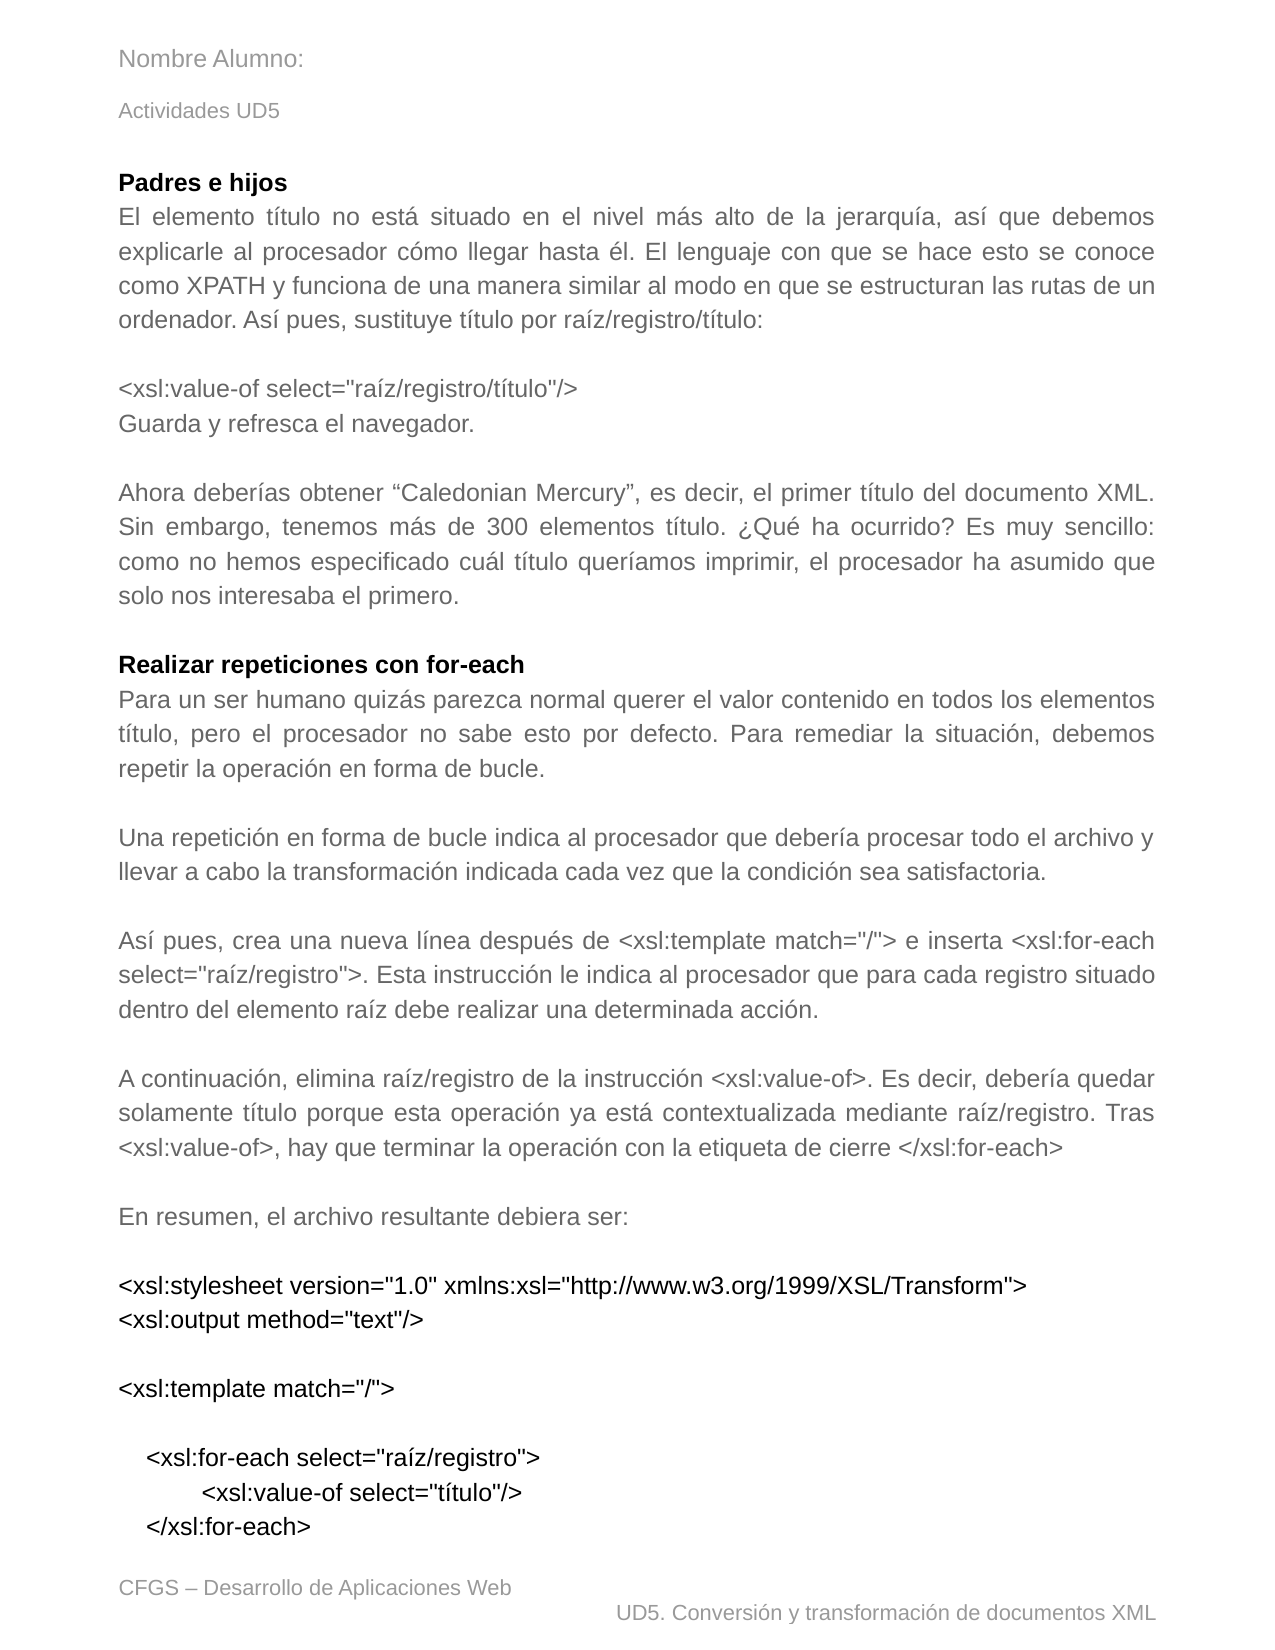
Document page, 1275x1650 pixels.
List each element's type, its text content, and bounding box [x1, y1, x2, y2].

subtitle Guarda y refresca el navegador. [118, 409, 1157, 438]
subtitle Para un ser humano quizás parezca normal querer el valor contenido en todos los elementos título, pero el procesador no sabe esto por defecto. Para remediar la situación, debemos repetir la operación en forma de bucle. [118, 685, 1157, 782]
subtitle <xsl:stylesheet version="1.0" xmlns:xsl="http://www.w3.org/1999/XSL/Transform"> [118, 1271, 1157, 1299]
subtitle Ahora deberías obtener “Caledonian Mercury”, es decir, el primer título del documento XML. Sin embargo, tenemos más de 300 elementos título. ¿Qué ha ocurrido? Es muy sencillo: como no hemos especificado cuál título queríamos imprimir, el procesador ha asumido que solo nos interesaba el primero. [118, 478, 1157, 610]
subtitle El elemento título no está situado en el nivel más alto de la jerarquía, así que debemos explicarle al procesador cómo llegar hasta él. El lenguaje con que se hace esto se conoce como XPATH y funciona de una manera similar al modo en que se estructuran las rutas de un ordenador. Así pues, sustituye título por raíz/registro/título: [118, 202, 1157, 334]
subtitle Padres e hijos [118, 167, 1157, 196]
subtitle Una repetición en forma de bucle indica al procesador que debería procesar todo el archivo y llevar a cabo la transformación indicada cada vez que la condición sea satisfactoria. [118, 823, 1157, 886]
subtitle Así pues, crea una nueva línea después de <xsl:template match="/"> e inserta <xsl:for-each select="raíz/registro">. Esta instrucción le indica al procesador que para cada registro situado dentro del elemento raíz debe realizar una determinada acción. [118, 926, 1157, 1024]
subtitle Realizar repeticiones con for-each [118, 650, 1157, 679]
subtitle <xsl:template match="/"> [118, 1374, 1157, 1403]
subtitle En resumen, el archivo resultante debiera ser: [118, 1202, 1157, 1231]
subtitle <xsl:value-of select="título"/> [118, 1478, 1157, 1506]
subtitle <xsl:for-each select="raíz/registro"> [118, 1443, 1157, 1472]
subtitle <xsl:value-of select="raíz/registro/título"/> [118, 374, 1157, 403]
subtitle <xsl:output method="text"/> [118, 1305, 1157, 1334]
subtitle A continuación, elimina raíz/registro de la instrucción <xsl:value-of>. Es decir, debería quedar solamente título porque esta operación ya está contextualizada mediante raíz/registro. Tras <xsl:value-of>, hay que terminar la operación con la etiqueta de cierre </xsl:for-each> [118, 1064, 1157, 1162]
subtitle </xsl:for-each> [118, 1512, 1157, 1541]
